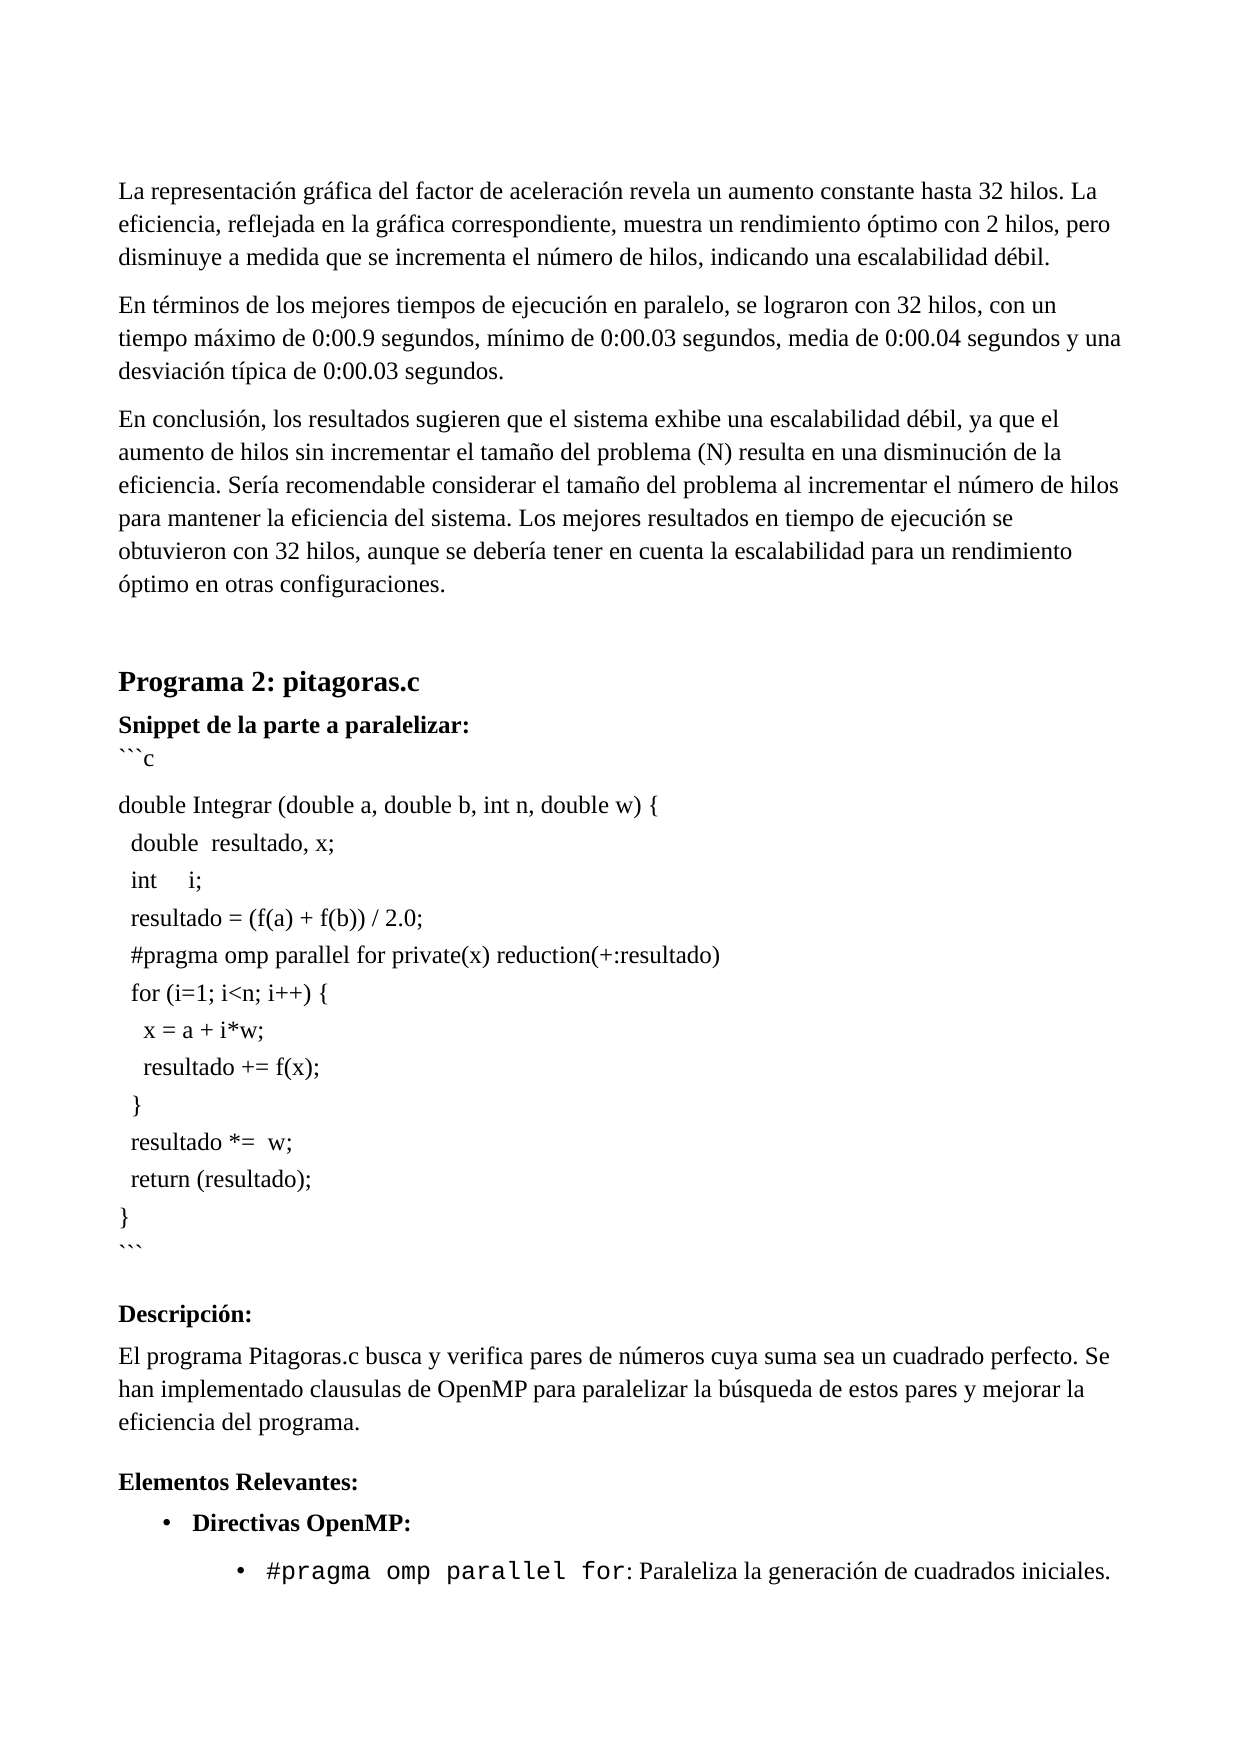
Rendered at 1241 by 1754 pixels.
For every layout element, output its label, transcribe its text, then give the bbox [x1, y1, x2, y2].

text En conclusión, los resultados sugieren que el sistema exhibe una escalabilidad débil, ya que el aumento de hilos sin incrementar el tamaño del problema (N) resulta en una disminución de la eficiencia. Sería recomendable considerar el tamaño del problema al incrementar el número de hilos para mantener la eficiencia del sistema. Los mejores resultados en tiempo de ejecución se obtuvieron con 32 hilos, aunque se debería tener en cuenta la escalabilidad para un rendimiento óptimo en otras configuraciones. [118, 404, 1122, 597]
subtitle Programa 2: pitagoras.c [118, 664, 1122, 697]
text for (i=1; i<n; i++) { [118, 978, 1122, 1006]
text En términos de los mejores tiempos de ejecución en paralelo, se lograron con 32 hilos, con un tiempo máximo de 0:00.9 segundos, mínimo de 0:00.03 segundos, media de 0:00.04 segundos y una desviación típica de 0:00.03 segundos. [118, 290, 1122, 385]
text resultado = (f(a) + f(b)) / 2.0; [118, 903, 1122, 932]
text double resultado, x; [118, 828, 1122, 857]
text Snippet de la parte a paralelizar: ```c [118, 710, 1122, 772]
list Directivas OpenMP: [162, 1508, 1122, 1537]
text resultado *= w; [118, 1127, 1122, 1156]
subtitle Elementos Relevantes: [118, 1467, 1122, 1496]
text } [118, 1090, 1122, 1118]
text x = a + i*w; [118, 1015, 1122, 1044]
text El programa Pitagoras.c busca y verifica pares de números cuya suma sea un cuadrado perfecto. Se han implementado clausulas de OpenMP para paralelizar la búsqueda de estos pares y mejorar la eficiencia del programa. [118, 1341, 1122, 1436]
text int i; [118, 865, 1122, 894]
subtitle Descripción: [118, 1299, 1122, 1328]
text ``` [118, 1239, 1122, 1268]
text double Integrar (double a, double b, int n, double w) { [118, 791, 1122, 819]
text La representación gráfica del factor de aceleración revela un aumento constante hasta 32 hilos. La eficiencia, reflejada en la gráfica correspondiente, muestra un rendimiento óptimo con 2 hilos, pero disminuye a medida que se incrementa el número de hilos, indicando una escalabilidad débil. [118, 176, 1122, 271]
text #pragma omp parallel for private(x) reduction(+:resultado) [118, 940, 1122, 969]
list #pragma omp parallel for: Paraleliza la generación de cuadrados iniciales. [236, 1556, 1122, 1587]
text return (resultado); [118, 1164, 1122, 1193]
text resultado += f(x); [118, 1052, 1122, 1081]
text } [118, 1202, 1122, 1231]
